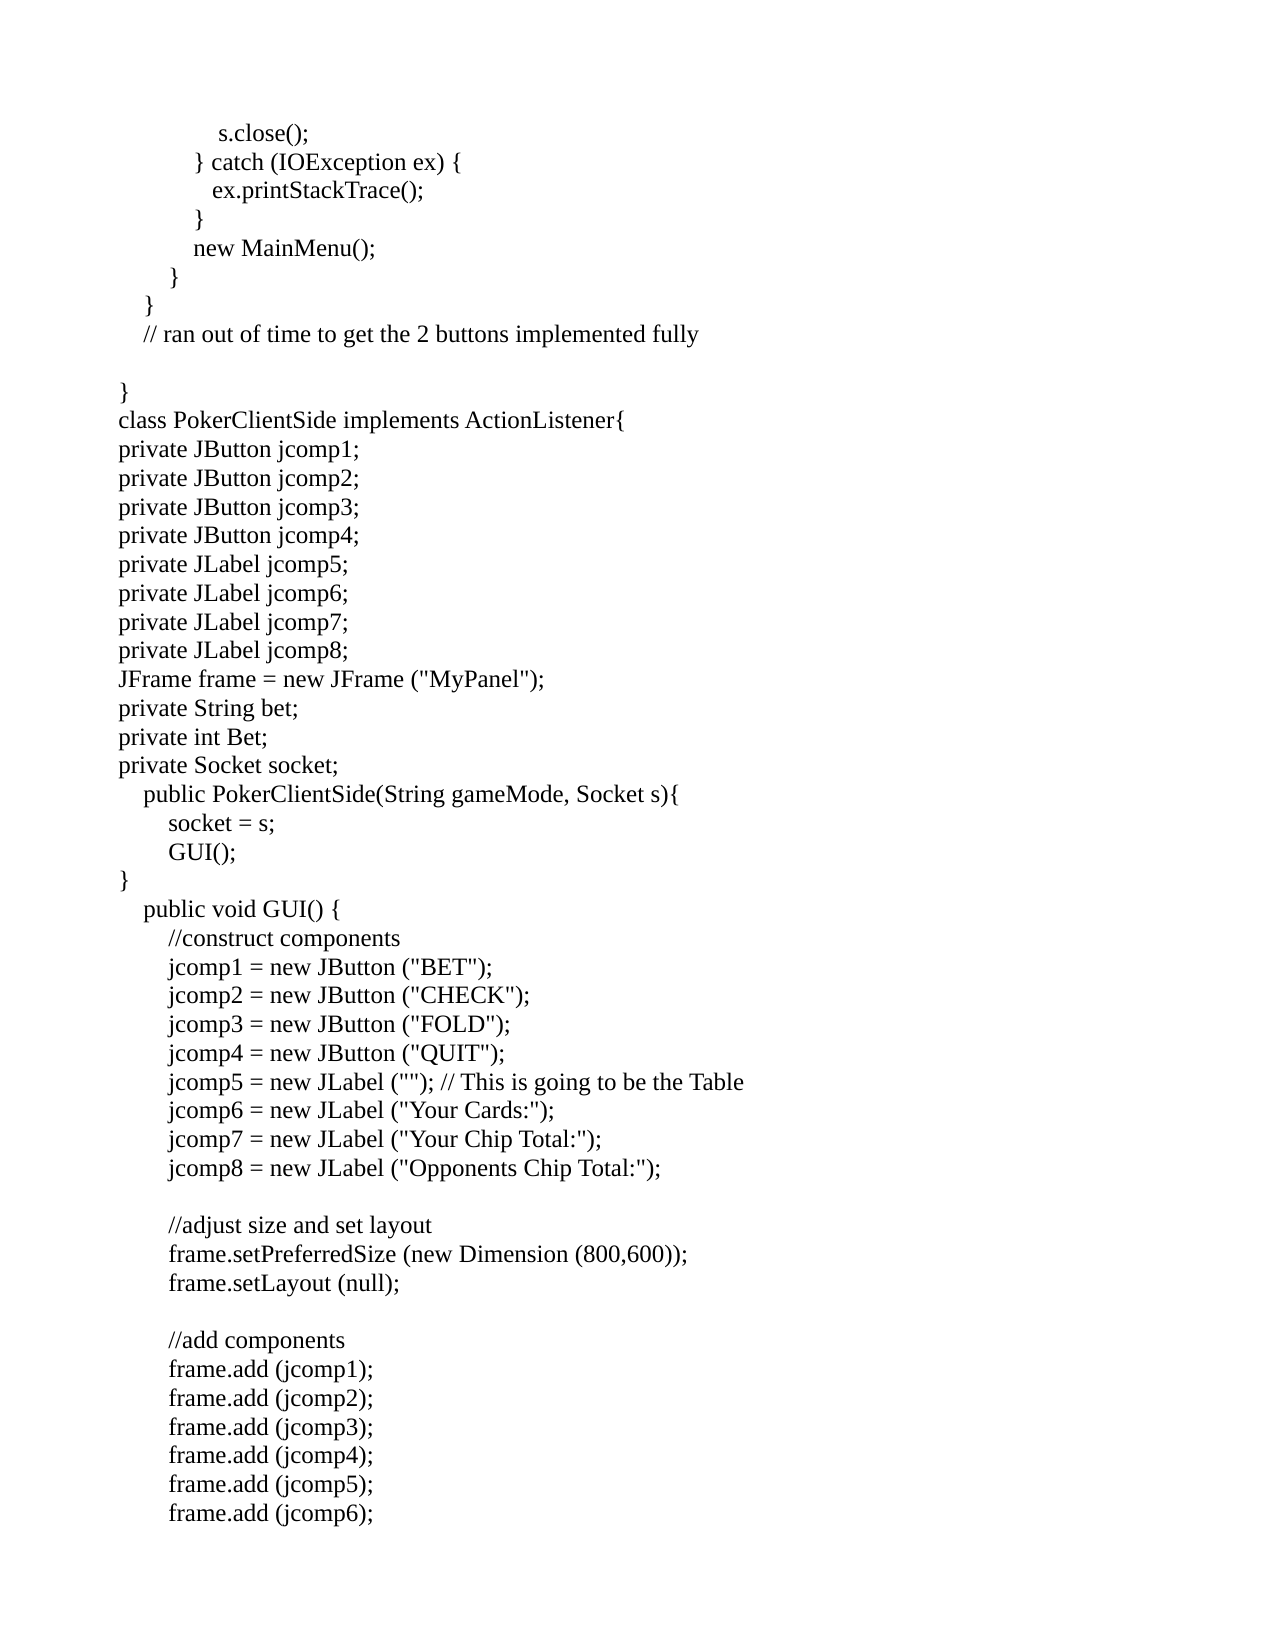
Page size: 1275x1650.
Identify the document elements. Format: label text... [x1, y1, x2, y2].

text frame.setPreferredSize (new Dimension (800,600)); [118, 1239, 1157, 1268]
text private JButton jcomp3; [118, 492, 1157, 521]
text } [118, 291, 1157, 319]
text jcomp3 = new JButton ("FOLD"); [118, 1009, 1157, 1038]
text jcomp6 = new JLabel ("Your Cards:"); [118, 1096, 1157, 1124]
text s.close(); [118, 118, 1157, 147]
text private JLabel jcomp7; [118, 607, 1157, 636]
text } [118, 377, 1157, 406]
text private JButton jcomp1; [118, 434, 1157, 463]
text private JLabel jcomp8; [118, 636, 1157, 664]
text GUI(); [118, 837, 1157, 866]
text ex.printStackTrace(); [118, 176, 1157, 204]
text } catch (IOException ex) { [118, 147, 1157, 176]
text private String bet; [118, 693, 1157, 722]
text jcomp7 = new JLabel ("Your Chip Total:"); [118, 1124, 1157, 1153]
text } [118, 262, 1157, 291]
text JFrame frame = new JFrame ("MyPanel"); [118, 664, 1157, 693]
text frame.add (jcomp6); [118, 1498, 1157, 1527]
text private int Bet; [118, 722, 1157, 751]
text private JLabel jcomp6; [118, 578, 1157, 607]
text //add components [118, 1326, 1157, 1354]
text //construct components [118, 923, 1157, 952]
text private JButton jcomp2; [118, 463, 1157, 492]
text frame.add (jcomp1); [118, 1354, 1157, 1383]
text socket = s; [118, 808, 1157, 837]
text } [118, 866, 1157, 894]
text jcomp5 = new JLabel (""); // This is going to be the Table [118, 1067, 1157, 1096]
text public void GUI() { [118, 894, 1157, 923]
text //adjust size and set layout [118, 1211, 1157, 1239]
text frame.add (jcomp4); [118, 1441, 1157, 1469]
text class PokerClientSide implements ActionListener{ [118, 406, 1157, 434]
text jcomp2 = new JButton ("CHECK"); [118, 981, 1157, 1009]
text private JButton jcomp4; [118, 521, 1157, 549]
text frame.add (jcomp3); [118, 1412, 1157, 1441]
text jcomp4 = new JButton ("QUIT"); [118, 1038, 1157, 1067]
text jcomp1 = new JButton ("BET"); [118, 952, 1157, 981]
text public PokerClientSide(String gameMode, Socket s){ [118, 779, 1157, 808]
text jcomp8 = new JLabel ("Opponents Chip Total:"); [118, 1153, 1157, 1182]
text new MainMenu(); [118, 233, 1157, 262]
text // ran out of time to get the 2 buttons implemented fully [118, 319, 1157, 348]
text private JLabel jcomp5; [118, 549, 1157, 578]
text frame.add (jcomp2); [118, 1383, 1157, 1412]
text frame.add (jcomp5); [118, 1469, 1157, 1498]
text frame.setLayout (null); [118, 1268, 1157, 1297]
text } [118, 204, 1157, 233]
text private Socket socket; [118, 751, 1157, 779]
